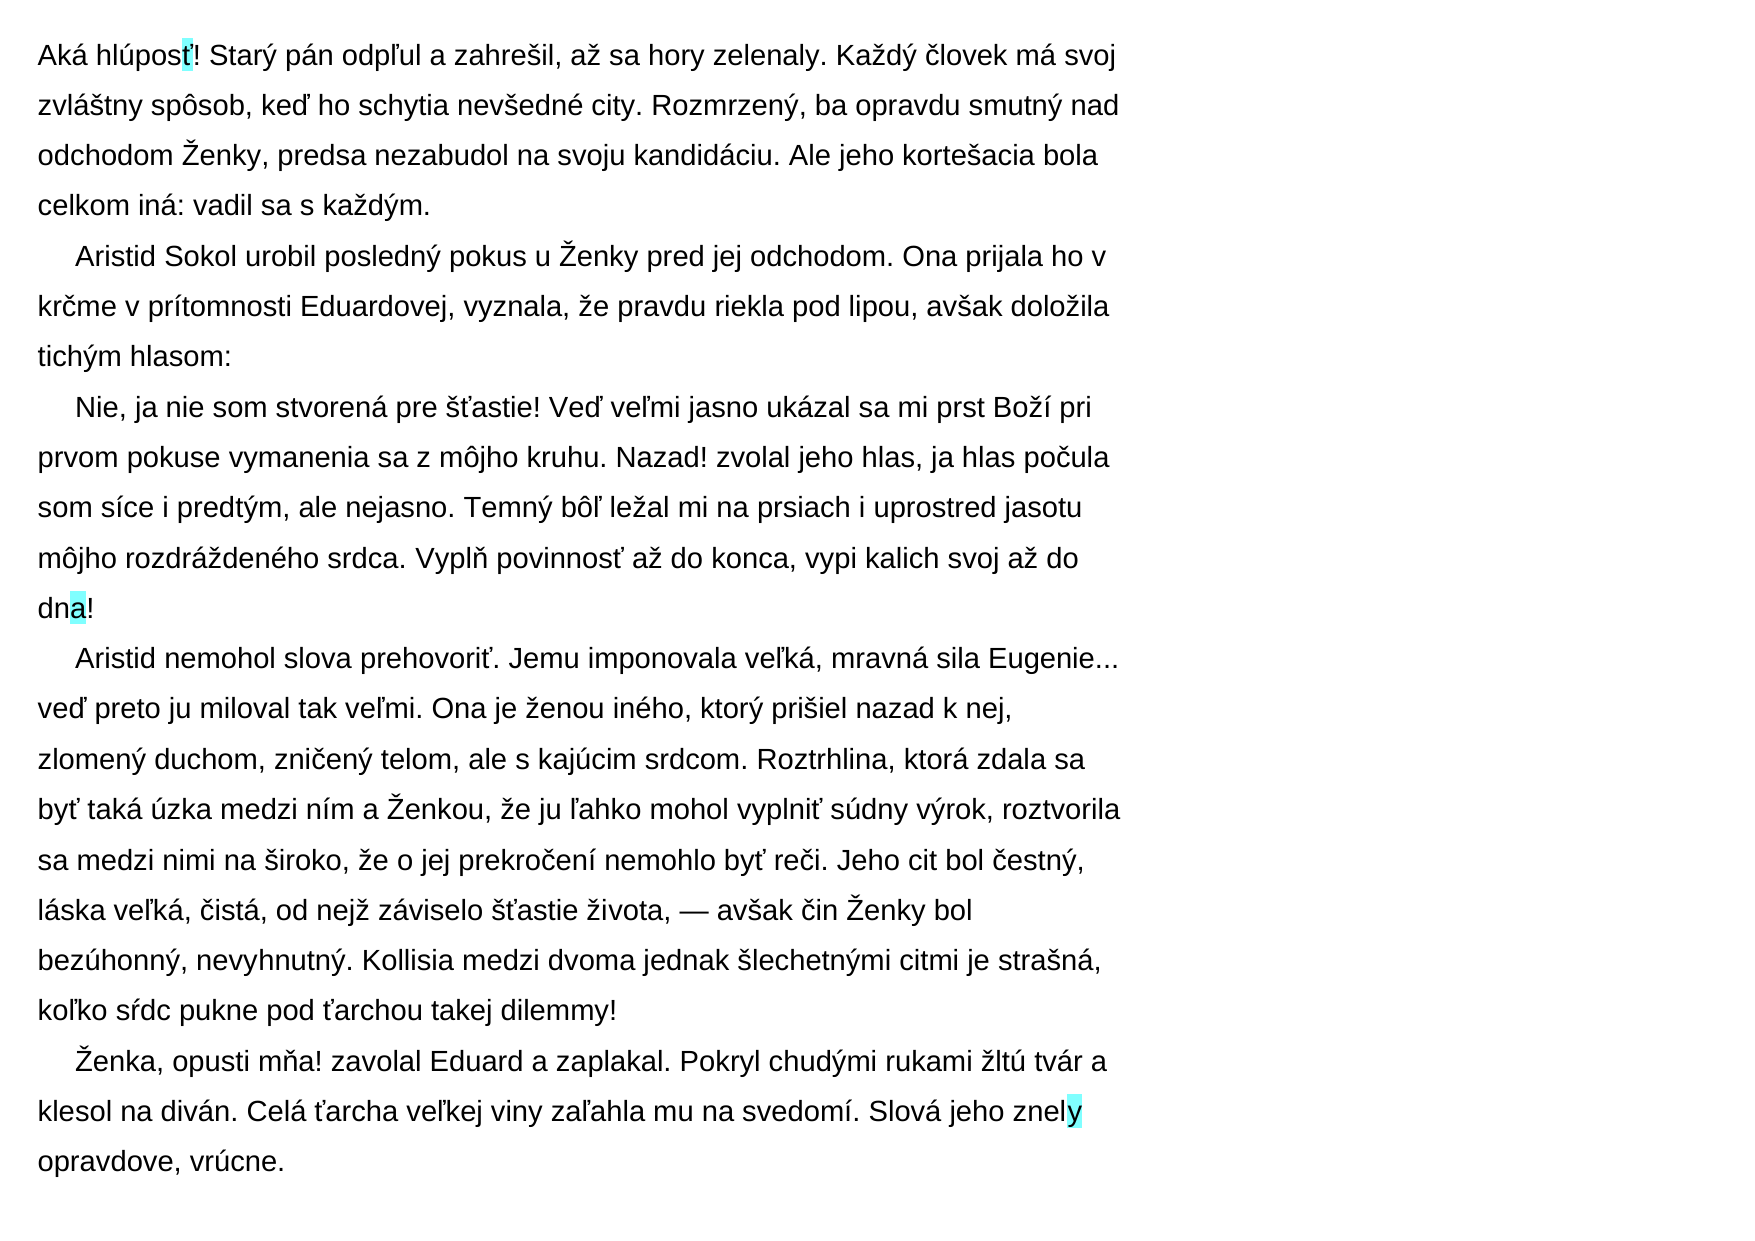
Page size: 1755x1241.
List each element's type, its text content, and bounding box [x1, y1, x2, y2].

text Aká hlúposť! Starý pán odpľul a zahrešil, až sa hory zelenaly. Každý človek má svoj zvláštny spôsob, keď ho schytia nevšedné city. Rozmrzený, ba opravdu smutný nad od­chodom Ženky, predsa nezabudol na svoju kandidáciu. Ale jeho kortešacia bola celkom iná: vadil sa s každým. [37, 37, 1130, 222]
text Ženka, opusti mňa! zavolal Eduard a za­plakal. Pokryl chudými rukami žltú tvár a kle­sol na diván. Celá ťarcha veľkej viny zaľahla mu na svedomí. Slová jeho znely opravdove, vrúcne. [37, 1044, 1130, 1178]
text Aristid nemohol slova prehovoriť. Jemu imponovala veľká, mravná sila Eugenie... veď preto ju miloval tak veľmi. Ona je ženou iného, ktorý prišiel nazad k nej, zlomený duchom, zničený telom, ale s kajúcim srdcom. Roztrhlina, ktorá zdala sa byť taká úzka medzi ním a Ženkou, že ju ľahko mohol vyplniť súdny výrok, roztvorila sa medzi nimi na široko, že o jej prekročení nemohlo byť reči. Jeho cit bol čestný, láska veľká, čistá, od nejž záviselo šťastie ži­vota, — avšak čin Ženky bol bezúhonný, nevy­hnutný. Kollisia medzi dvoma jednak šlechetnými citmi je strašná, koľko sŕdc pukne pod ťarchou takej dilemmy! [37, 641, 1130, 1027]
text Nie, ja nie som stvorená pre šťastie! Veď veľmi jasno ukázal sa mi prst Boží pri prvom pokuse vymanenia sa z môjho kruhu. Nazad! zvolal jeho hlas, ja hlas počula som síce i pred­tým, ale nejasno. Temný bôľ ležal mi na prsiach i uprostred jasotu môjho rozdráždeného srdca. Vyplň povinnosť až do konca, vypi kalich svoj až do dna! [37, 390, 1130, 624]
text Aristid Sokol urobil posledný pokus u Ženky pred jej odchodom. Ona prijala ho v krčme v prí­tomnosti Eduardovej, vyznala, že pravdu riekla pod lipou, avšak doložila tichým hlasom: [37, 239, 1130, 373]
